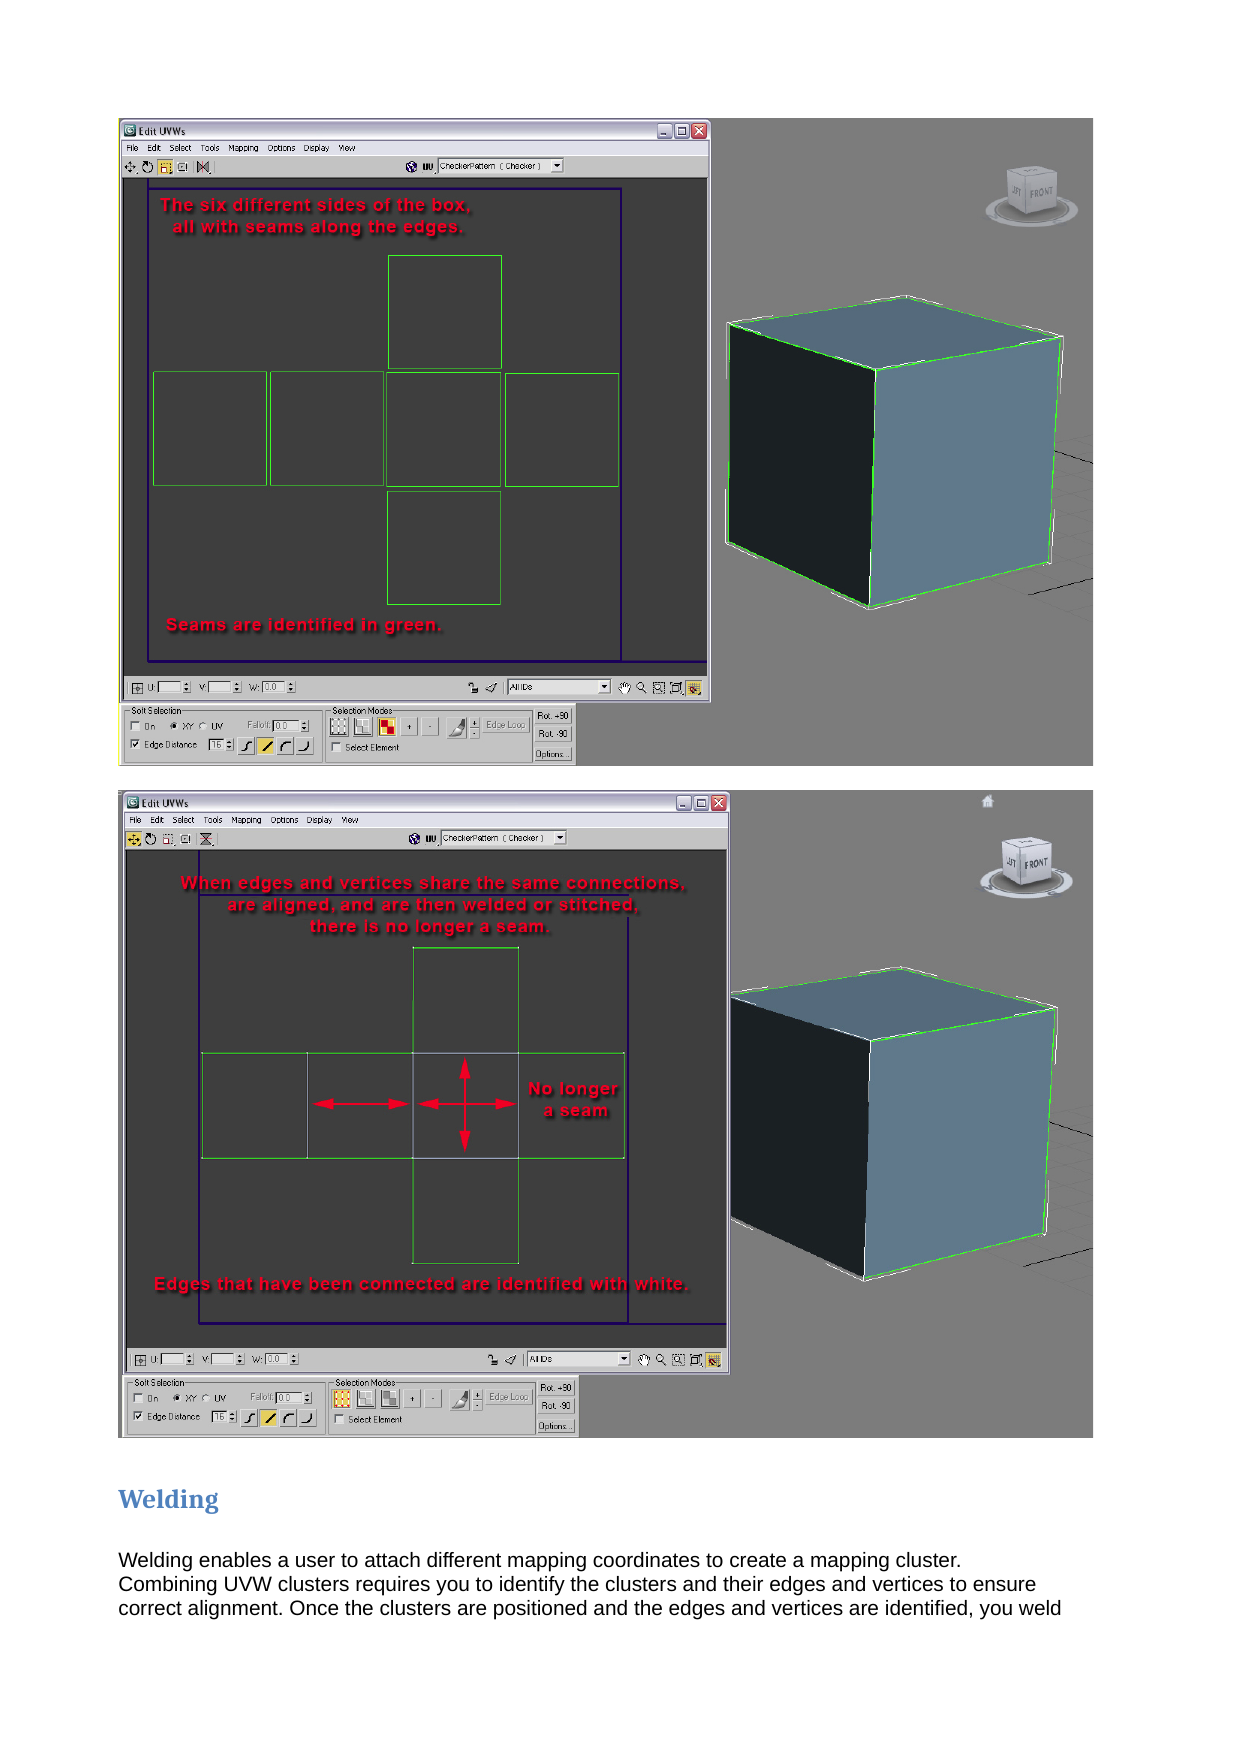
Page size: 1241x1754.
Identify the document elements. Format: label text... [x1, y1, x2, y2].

text Welding enables a user to attach different mapping coordinates to create a mapping cluster. [118, 1548, 1122, 1572]
text Combining UVW clusters requires you to identify the clusters and their edges and vertices to ensure [118, 1572, 1122, 1596]
picture [118, 790, 1094, 1438]
text correct alignment. Once the clusters are positioned and the edges and vertices are identified, you weld [118, 1596, 1122, 1620]
subtitle Welding [118, 1484, 1122, 1515]
picture [118, 118, 1094, 766]
